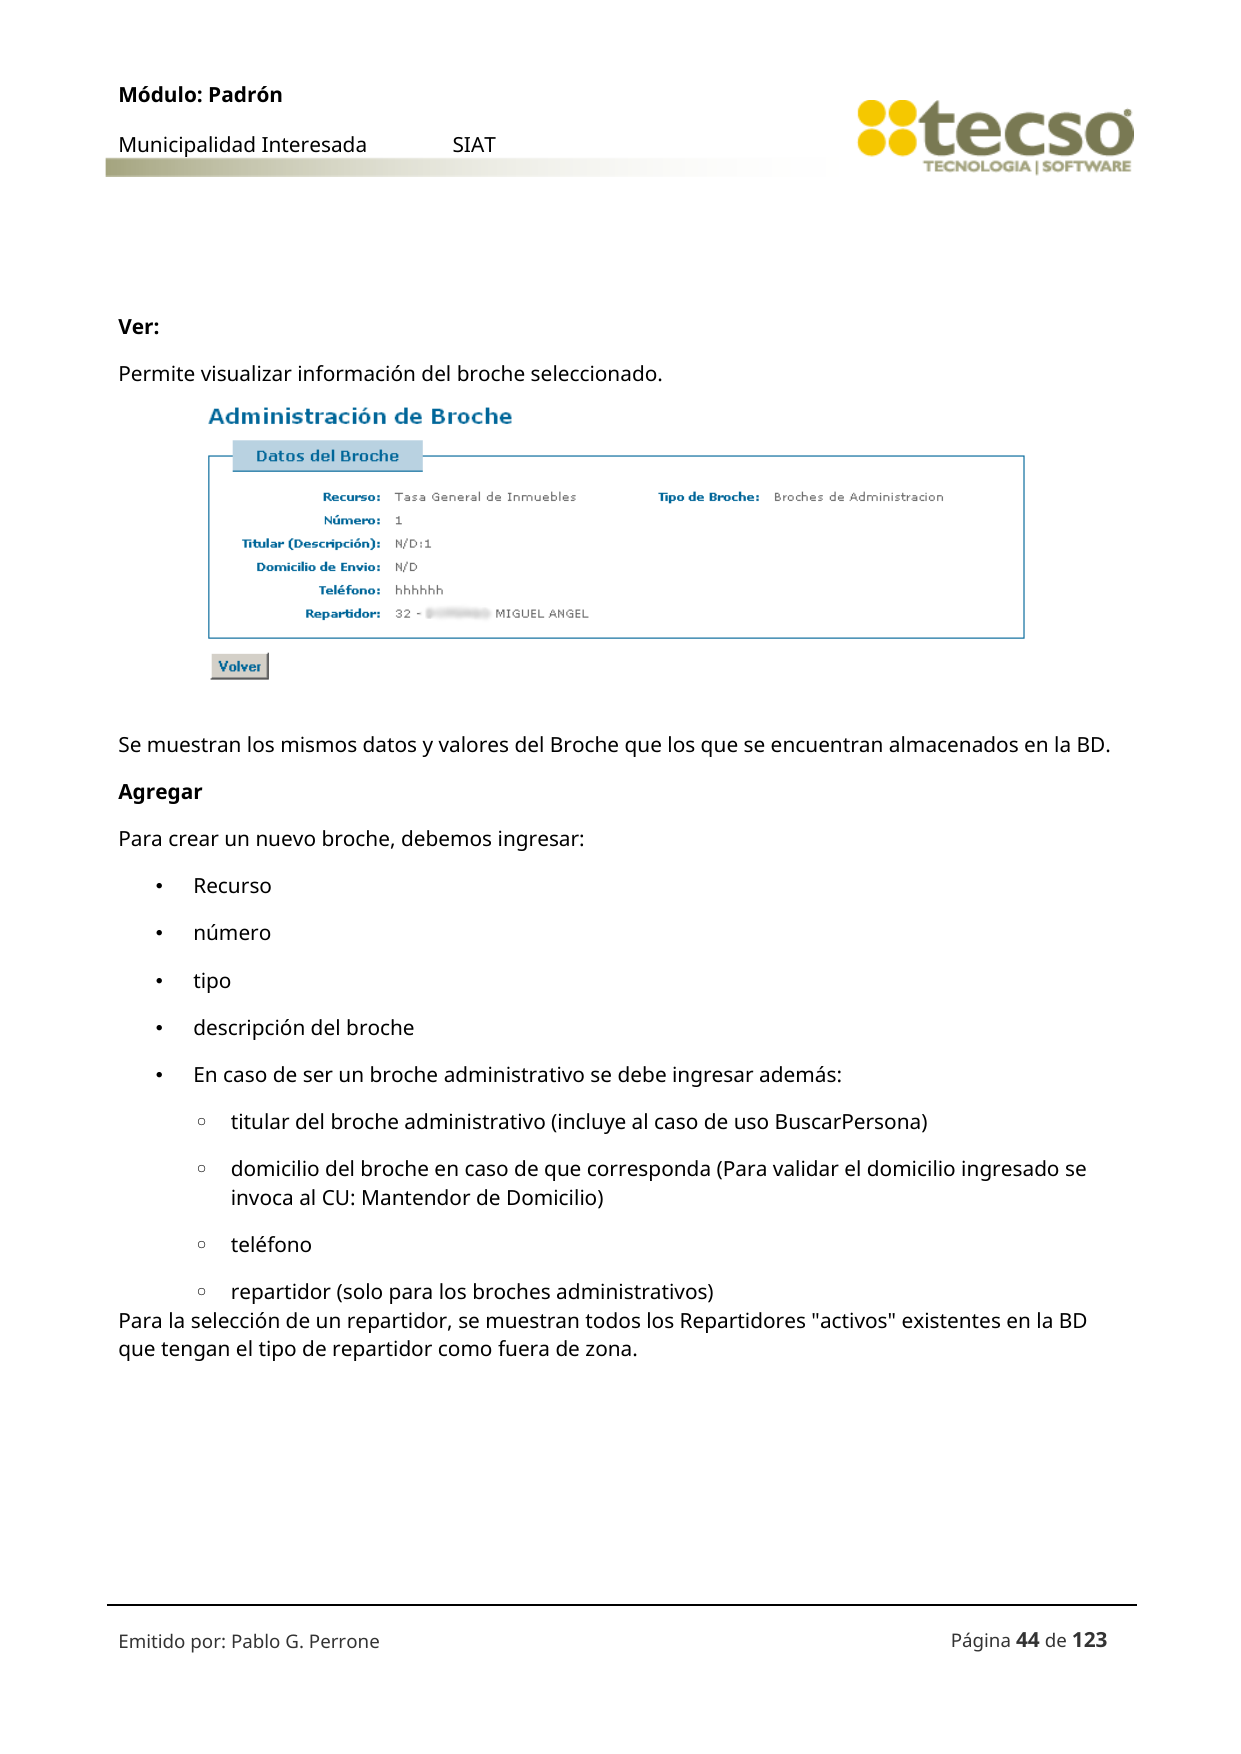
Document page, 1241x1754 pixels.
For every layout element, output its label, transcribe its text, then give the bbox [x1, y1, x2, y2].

text Se muestran los mismos datos y valores del Broche que los que se encuentran almacenados en la BD. [118, 730, 1122, 758]
list titular del broche administrativo (incluye al caso de uso BuscarPersona) [193, 1107, 1122, 1136]
text Permite visualizar información del broche seleccionado. [118, 359, 1122, 388]
list descripción del broche [156, 1013, 1122, 1041]
list teléfono [193, 1230, 1122, 1258]
text Agregar [118, 777, 1122, 805]
list En caso de ser un broche administrativo se debe ingresar además: [156, 1060, 1122, 1088]
text Para la selección de un repartidor, se muestran todos los Repartidores "activos" existentes en la BD que tengan el tipo de repartidor como fuera de zona. [118, 1306, 1122, 1363]
list domicilio del broche en caso de que corresponda (Para validar el domicilio ingresado se invoca al CU: Mantendor de Domicilio) [193, 1154, 1122, 1211]
list número [156, 918, 1122, 947]
picture [192, 403, 1041, 689]
list repartidor (solo para los broches administrativos) [193, 1277, 1122, 1306]
text Ver: [118, 312, 1122, 341]
list Recurso [156, 871, 1122, 900]
text Para crear un nuevo broche, debemos ingresar: [118, 824, 1122, 853]
picture [105, 100, 1134, 177]
list tipo [156, 966, 1122, 994]
